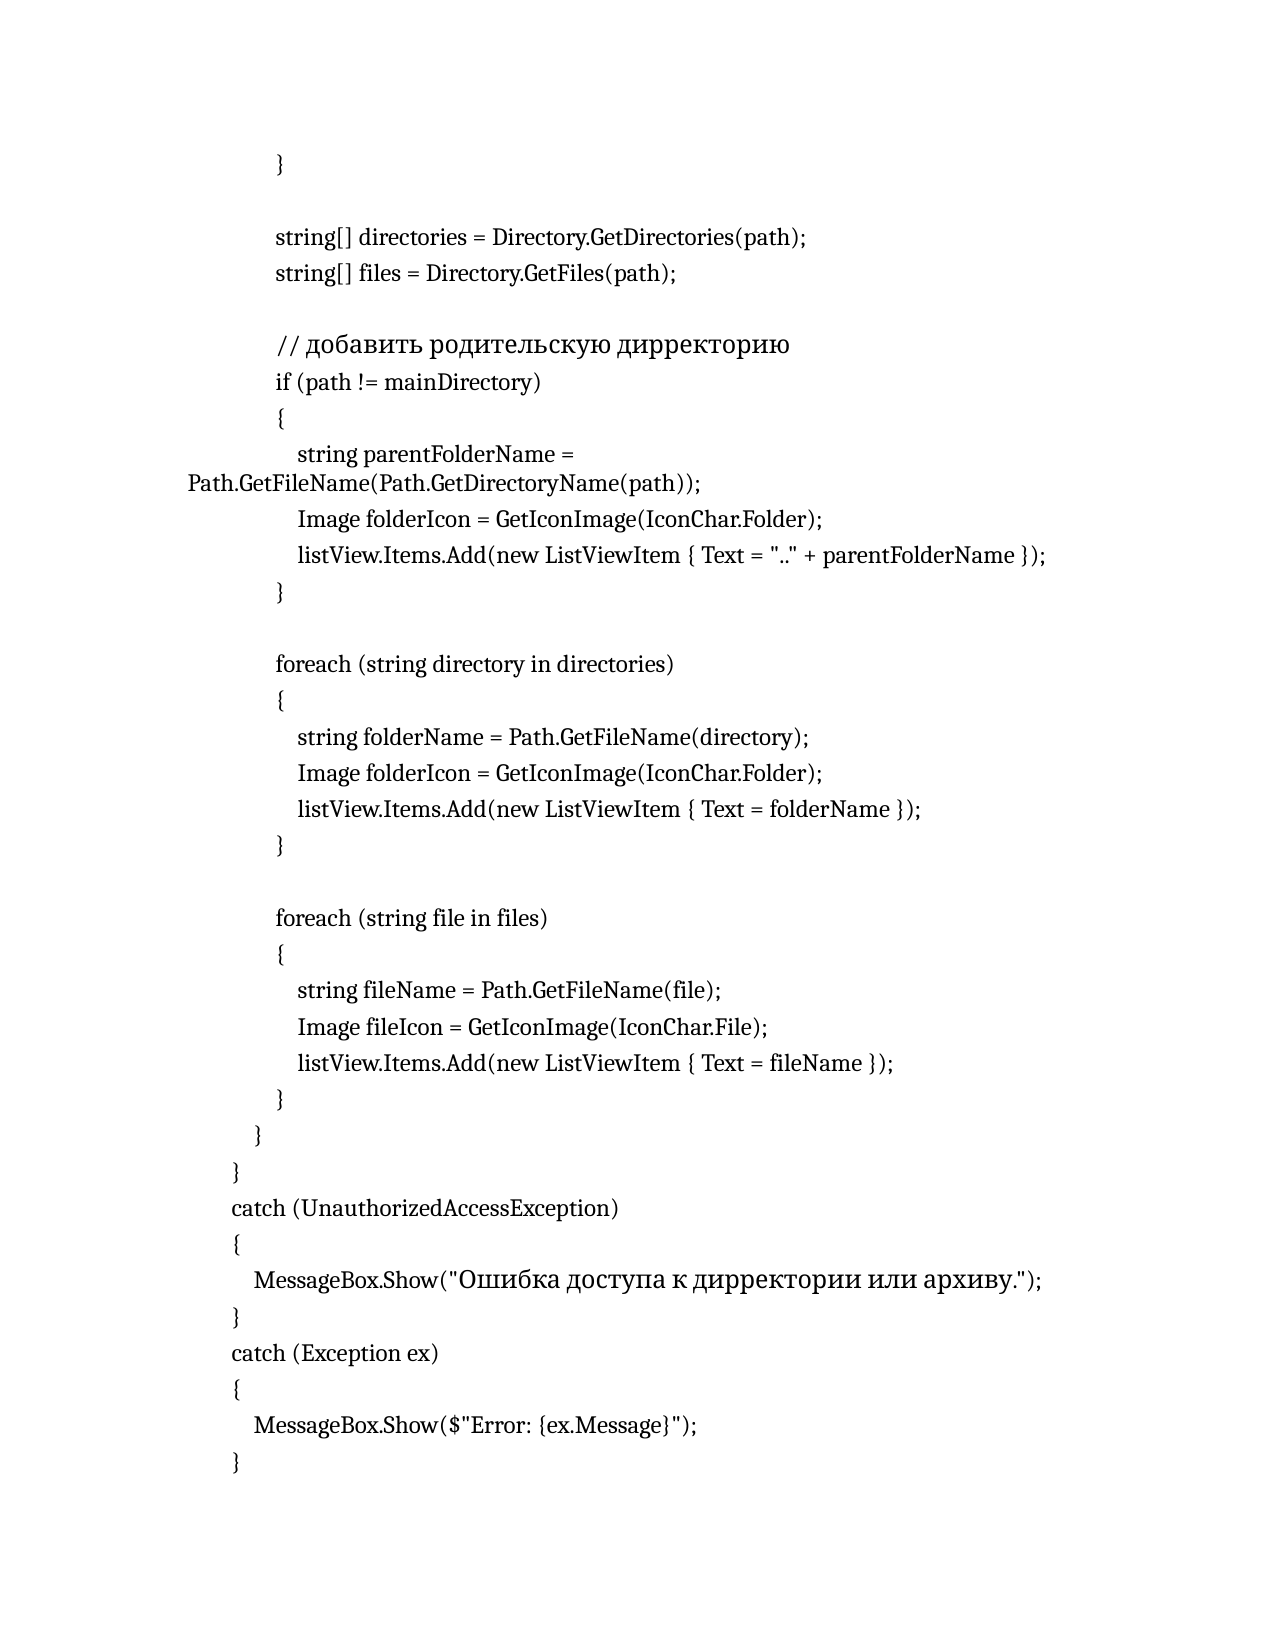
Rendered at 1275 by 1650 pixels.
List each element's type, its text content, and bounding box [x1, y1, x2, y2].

text } [187, 1157, 1087, 1186]
text listView.Items.Add(new ListViewItem { Text = ".." + parentFolderName }); [187, 541, 1087, 570]
text MessageBox.Show("Ошибка доступа к дирректории или архиву."); [187, 1266, 1087, 1295]
text { [187, 404, 1087, 432]
text } [187, 1085, 1087, 1114]
text string[] files = Directory.GetFiles(path); [187, 259, 1087, 287]
text catch (UnauthorizedAccessException) [187, 1194, 1087, 1222]
text Image fileIcon = GetIconImage(IconChar.File); [187, 1012, 1087, 1041]
text foreach (string directory in directories) [187, 650, 1087, 679]
text string fileName = Path.GetFileName(file); [187, 976, 1087, 1005]
text listView.Items.Add(new ListViewItem { Text = fileName }); [187, 1049, 1087, 1077]
text // добавить родительскую дирректорию [187, 331, 1087, 360]
text string[] directories = Directory.GetDirectories(path); [187, 222, 1087, 251]
text { [187, 940, 1087, 969]
text } [187, 150, 1087, 179]
text Image folderIcon = GetIconImage(IconChar.Folder); [187, 505, 1087, 534]
text string folderName = Path.GetFileName(directory); [187, 722, 1087, 751]
text } [187, 1447, 1087, 1476]
text } [187, 831, 1087, 860]
text } [187, 577, 1087, 606]
text { [187, 1230, 1087, 1259]
text Image folderIcon = GetIconImage(IconChar.Folder); [187, 759, 1087, 787]
text { [187, 686, 1087, 715]
text } [187, 1302, 1087, 1331]
text } [187, 1121, 1087, 1150]
text listView.Items.Add(new ListViewItem { Text = folderName }); [187, 795, 1087, 824]
text catch (Exception ex) [187, 1339, 1087, 1367]
text { [187, 1375, 1087, 1404]
text string parentFolderName = Path.GetFileName(Path.GetDirectoryName(path)); [187, 440, 1087, 497]
text foreach (string file in files) [187, 904, 1087, 932]
text MessageBox.Show($"Error: {ex.Message}"); [187, 1411, 1087, 1440]
text if (path != mainDirectory) [187, 367, 1087, 396]
